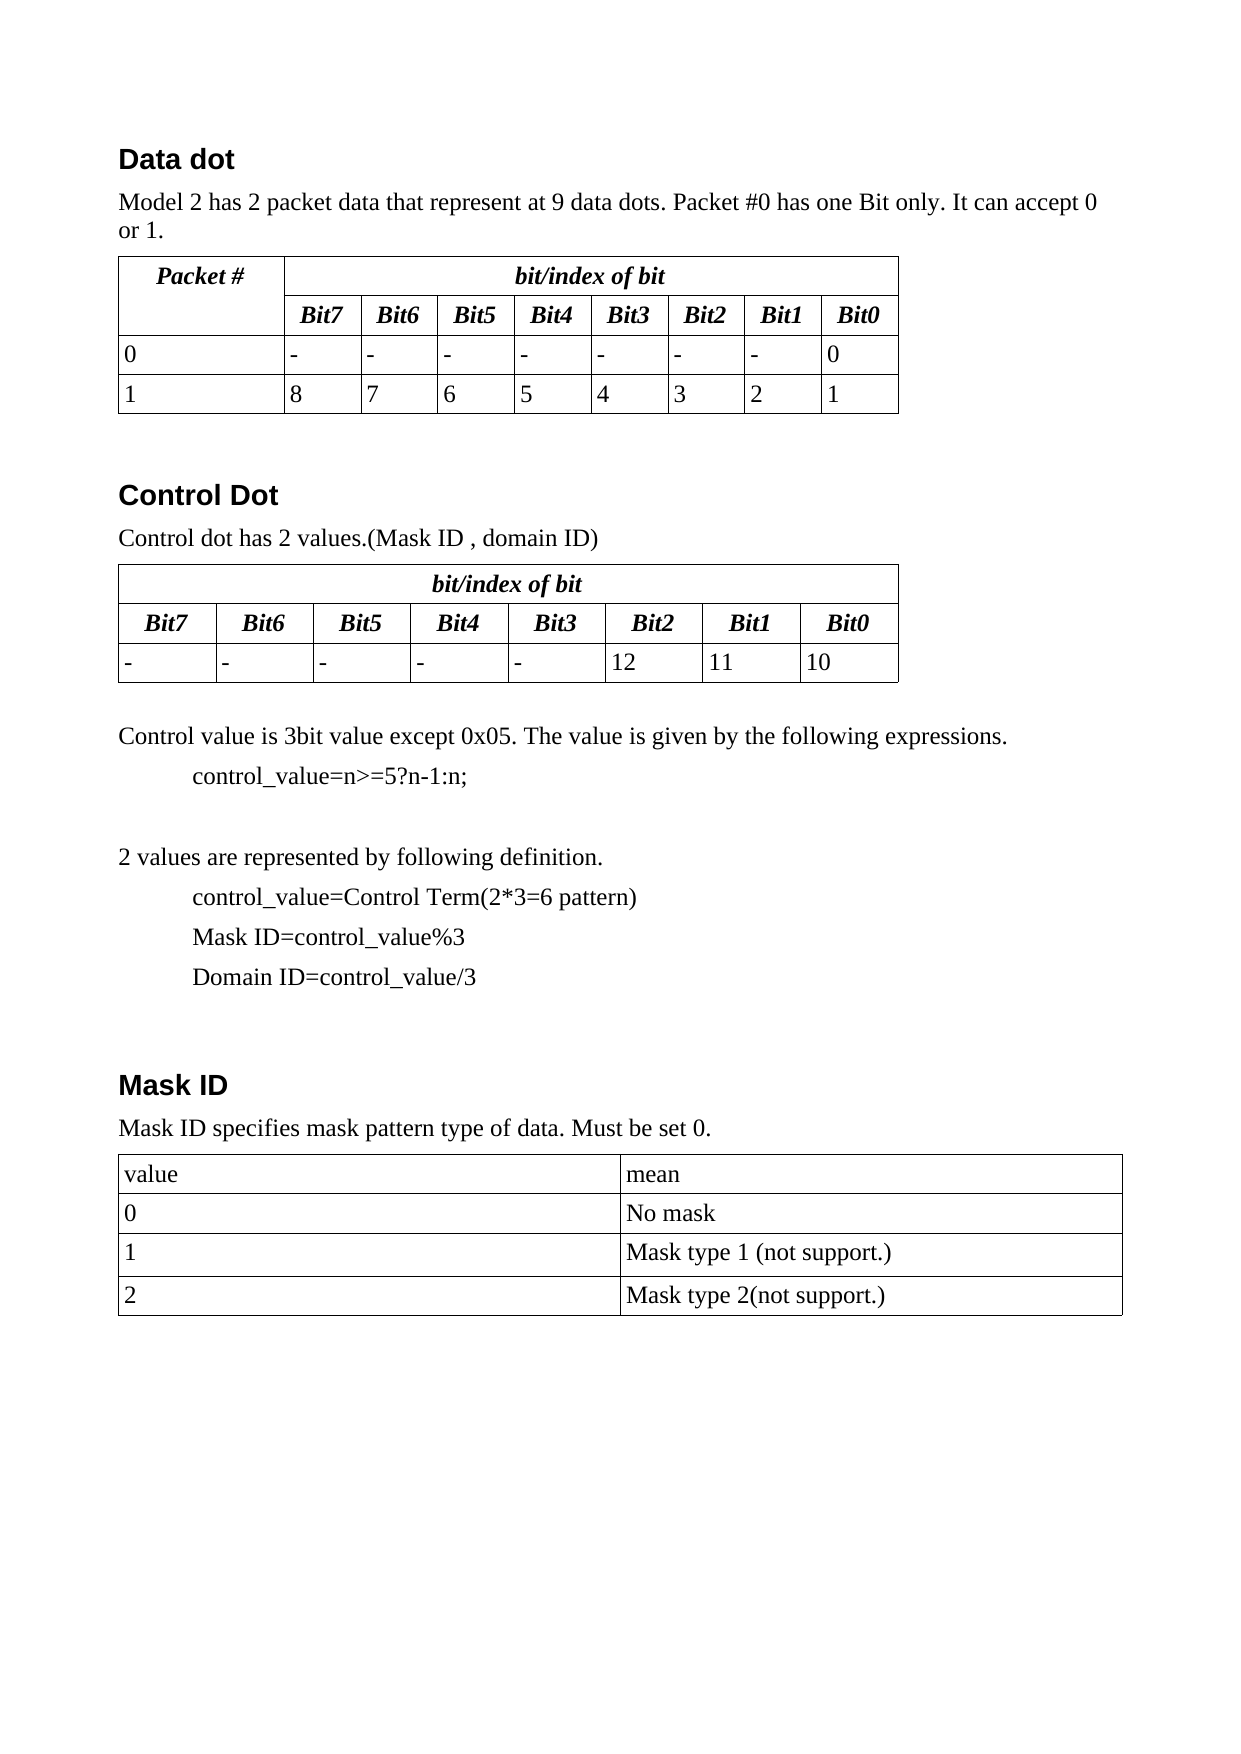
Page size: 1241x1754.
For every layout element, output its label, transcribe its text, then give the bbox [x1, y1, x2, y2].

table_cell 5 [515, 375, 591, 413]
table_cell - [669, 336, 744, 374]
table_header bit/index of bit [285, 257, 898, 295]
table_cell 8 [285, 375, 361, 413]
table_cell Bit0 [801, 604, 898, 642]
table_cell Bit6 [217, 604, 313, 642]
table_cell 1 [119, 375, 284, 413]
text Control value is 3bit value except 0x05. The value is given by the following expressions. [118, 722, 1122, 750]
text Domain ID=control_value/3 [192, 963, 1122, 991]
table_cell Bit5 [438, 296, 514, 335]
table_cell Bit4 [411, 604, 508, 642]
table_header value [119, 1155, 620, 1193]
table_cell Mask type 1 (not support.) [621, 1234, 1122, 1276]
table_cell 0 [119, 336, 284, 374]
table_cell 4 [592, 375, 668, 413]
subtitle Control Dot [118, 478, 1122, 511]
table_cell - [314, 644, 410, 682]
table_cell No mask [621, 1194, 1122, 1232]
table_cell 1 [822, 375, 898, 413]
table_cell - [362, 336, 437, 374]
table_cell - [515, 336, 591, 374]
table_cell - [119, 644, 216, 682]
table_cell 12 [606, 644, 702, 682]
table_cell 6 [438, 375, 514, 413]
table_cell Bit6 [362, 296, 437, 335]
table_cell 10 [801, 644, 898, 682]
table_cell Bit7 [285, 296, 361, 335]
table_cell Bit1 [745, 296, 821, 335]
table_cell Mask type 2(not support.) [621, 1277, 1122, 1315]
table_header Packet # [119, 257, 284, 335]
table_cell Bit2 [669, 296, 744, 335]
table_cell Bit2 [606, 604, 702, 642]
table_cell Bit4 [515, 296, 591, 335]
table_cell - [285, 336, 361, 374]
table_cell 7 [362, 375, 437, 413]
table_cell 2 [119, 1277, 620, 1315]
table_header bit/index of bit [119, 565, 898, 603]
subtitle Data dot [118, 143, 1122, 176]
table_cell 1 [119, 1234, 620, 1276]
text Mask ID=control_value%3 [192, 923, 1122, 951]
text control_value=n>=5?n-1:n; [192, 762, 1122, 790]
table_cell Bit3 [509, 604, 605, 642]
text control_value=Control Term(2*3=6 pattern) [192, 883, 1122, 911]
table_cell 0 [119, 1194, 620, 1232]
table_cell - [438, 336, 514, 374]
table_cell 11 [703, 644, 800, 682]
table_cell Bit0 [822, 296, 898, 335]
table_cell 2 [745, 375, 821, 413]
table_cell Bit7 [119, 604, 216, 642]
table_cell - [509, 644, 605, 682]
text Model 2 has 2 packet data that represent at 9 data dots. Packet #0 has one Bit only. It can accept 0 or 1. [118, 188, 1122, 244]
table_cell 0 [822, 336, 898, 374]
table_cell Bit3 [592, 296, 668, 335]
table_cell Bit1 [703, 604, 800, 642]
text 2 values are represented by following definition. [118, 843, 1122, 870]
table_cell - [745, 336, 821, 374]
text Control dot has 2 values.(Mask ID , domain ID) [118, 524, 1122, 551]
table_cell - [411, 644, 508, 682]
table_header mean [621, 1155, 1122, 1193]
table_cell - [592, 336, 668, 374]
table_cell Bit5 [314, 604, 410, 642]
subtitle Mask ID [118, 1069, 1122, 1101]
table_cell 3 [669, 375, 744, 413]
text Mask ID specifies mask pattern type of data. Must be set 0. [118, 1114, 1122, 1141]
table_cell - [217, 644, 313, 682]
